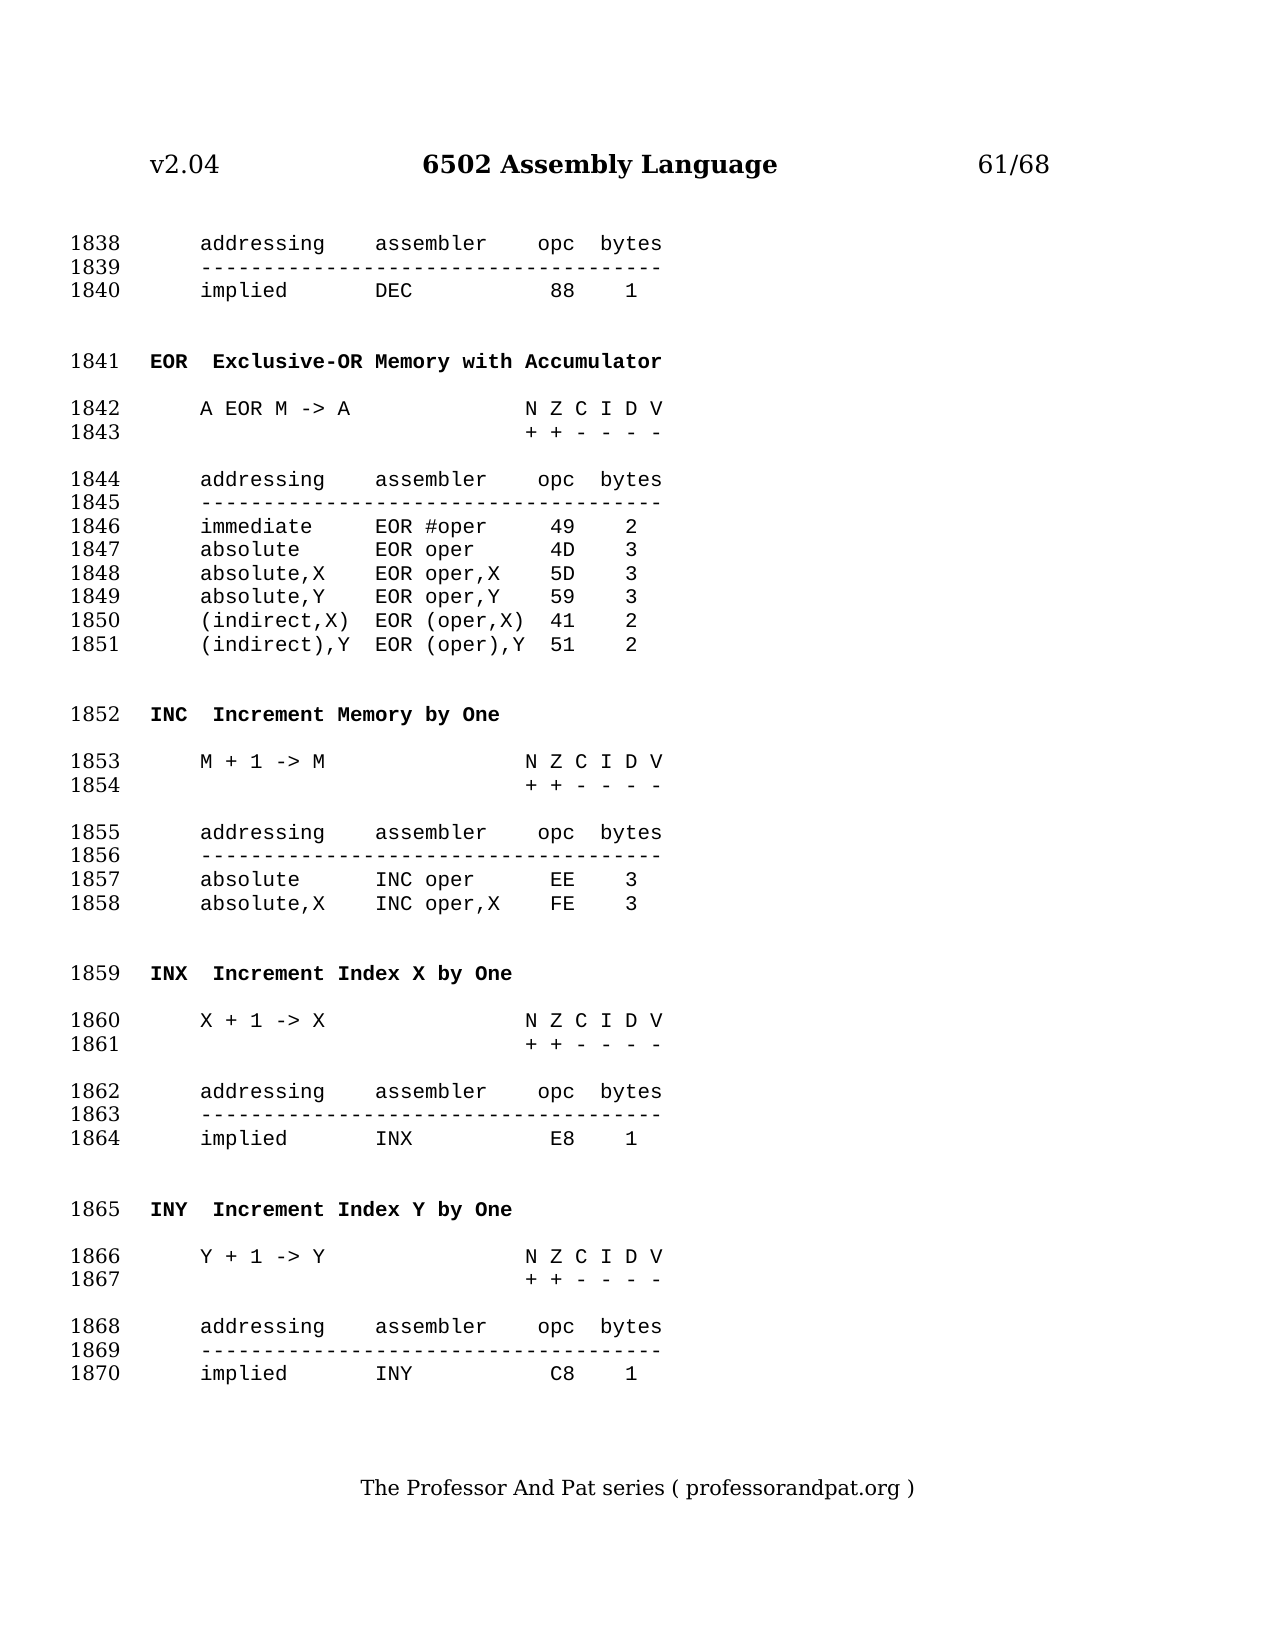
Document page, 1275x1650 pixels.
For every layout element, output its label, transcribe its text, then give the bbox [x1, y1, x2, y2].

text + + - - - - [150, 422, 1125, 445]
text A EOR M -> A N Z C I D V [150, 398, 1125, 422]
text absolute,X INC oper,X FE 3 [150, 893, 1125, 916]
text INX Increment Index X by One [150, 963, 1125, 987]
text implied INX E8 1 [150, 1128, 1125, 1152]
text ------------------------------------- [150, 1340, 1125, 1363]
text ------------------------------------- [150, 846, 1125, 869]
text implied INY C8 1 [150, 1363, 1125, 1387]
text X + 1 -> X N Z C I D V [150, 1010, 1125, 1034]
text ------------------------------------- [150, 257, 1125, 281]
text INC Increment Memory by One [150, 704, 1125, 728]
text addressing assembler opc bytes [150, 1081, 1125, 1104]
text + + - - - - [150, 1034, 1125, 1057]
text absolute,Y EOR oper,Y 59 3 [150, 587, 1125, 610]
text INY Increment Index Y by One [150, 1199, 1125, 1222]
text + + - - - - [150, 1269, 1125, 1293]
text EOR Exclusive-OR Memory with Accumulator [150, 351, 1125, 375]
text (indirect),Y EOR (oper),Y 51 2 [150, 634, 1125, 657]
text implied DEC 88 1 [150, 281, 1125, 304]
text Y + 1 -> Y N Z C I D V [150, 1246, 1125, 1269]
text M + 1 -> M N Z C I D V [150, 751, 1125, 775]
text absolute EOR oper 4D 3 [150, 539, 1125, 563]
text addressing assembler opc bytes [150, 469, 1125, 492]
text absolute,X EOR oper,X 5D 3 [150, 563, 1125, 587]
text ------------------------------------- [150, 492, 1125, 516]
text addressing assembler opc bytes [150, 233, 1125, 257]
text + + - - - - [150, 775, 1125, 798]
text absolute INC oper EE 3 [150, 869, 1125, 893]
text immediate EOR #oper 49 2 [150, 516, 1125, 539]
text addressing assembler opc bytes [150, 822, 1125, 846]
text (indirect,X) EOR (oper,X) 41 2 [150, 610, 1125, 634]
text addressing assembler opc bytes [150, 1316, 1125, 1340]
text ------------------------------------- [150, 1104, 1125, 1128]
